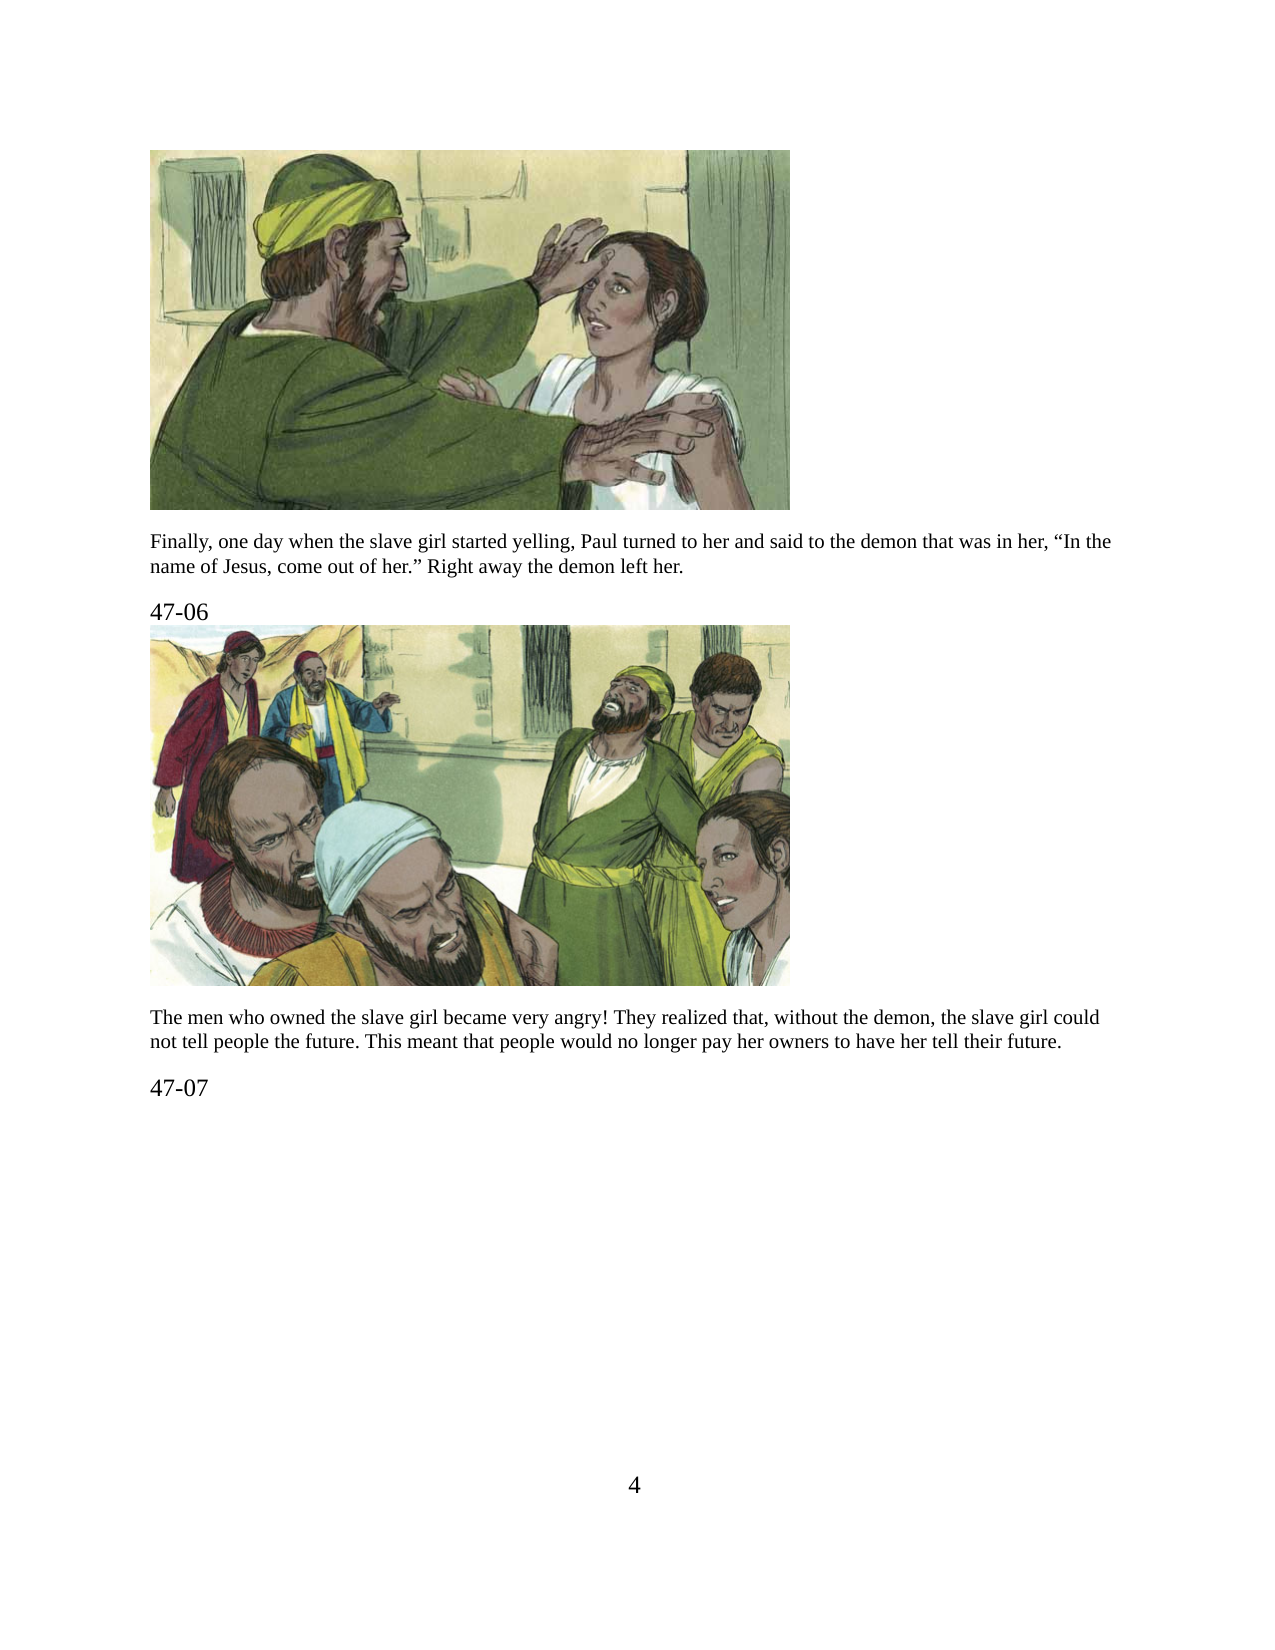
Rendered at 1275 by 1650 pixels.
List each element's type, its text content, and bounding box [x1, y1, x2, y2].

text The men who owned the slave girl became very angry! They realized that, without the demon, the slave girl could not tell people the future. This meant that people would no longer pay her owners to have her tell their future. [150, 1005, 1125, 1053]
picture [150, 150, 790, 510]
picture [150, 625, 790, 986]
subtitle 47-06 [150, 597, 1125, 626]
subtitle 47-07 [150, 1073, 1125, 1102]
text Finally, one day when the slave girl started yelling, Paul turned to her and said to the demon that was in her, “In the name of Jesus, come out of her.” Right away the demon left her. [150, 529, 1125, 578]
